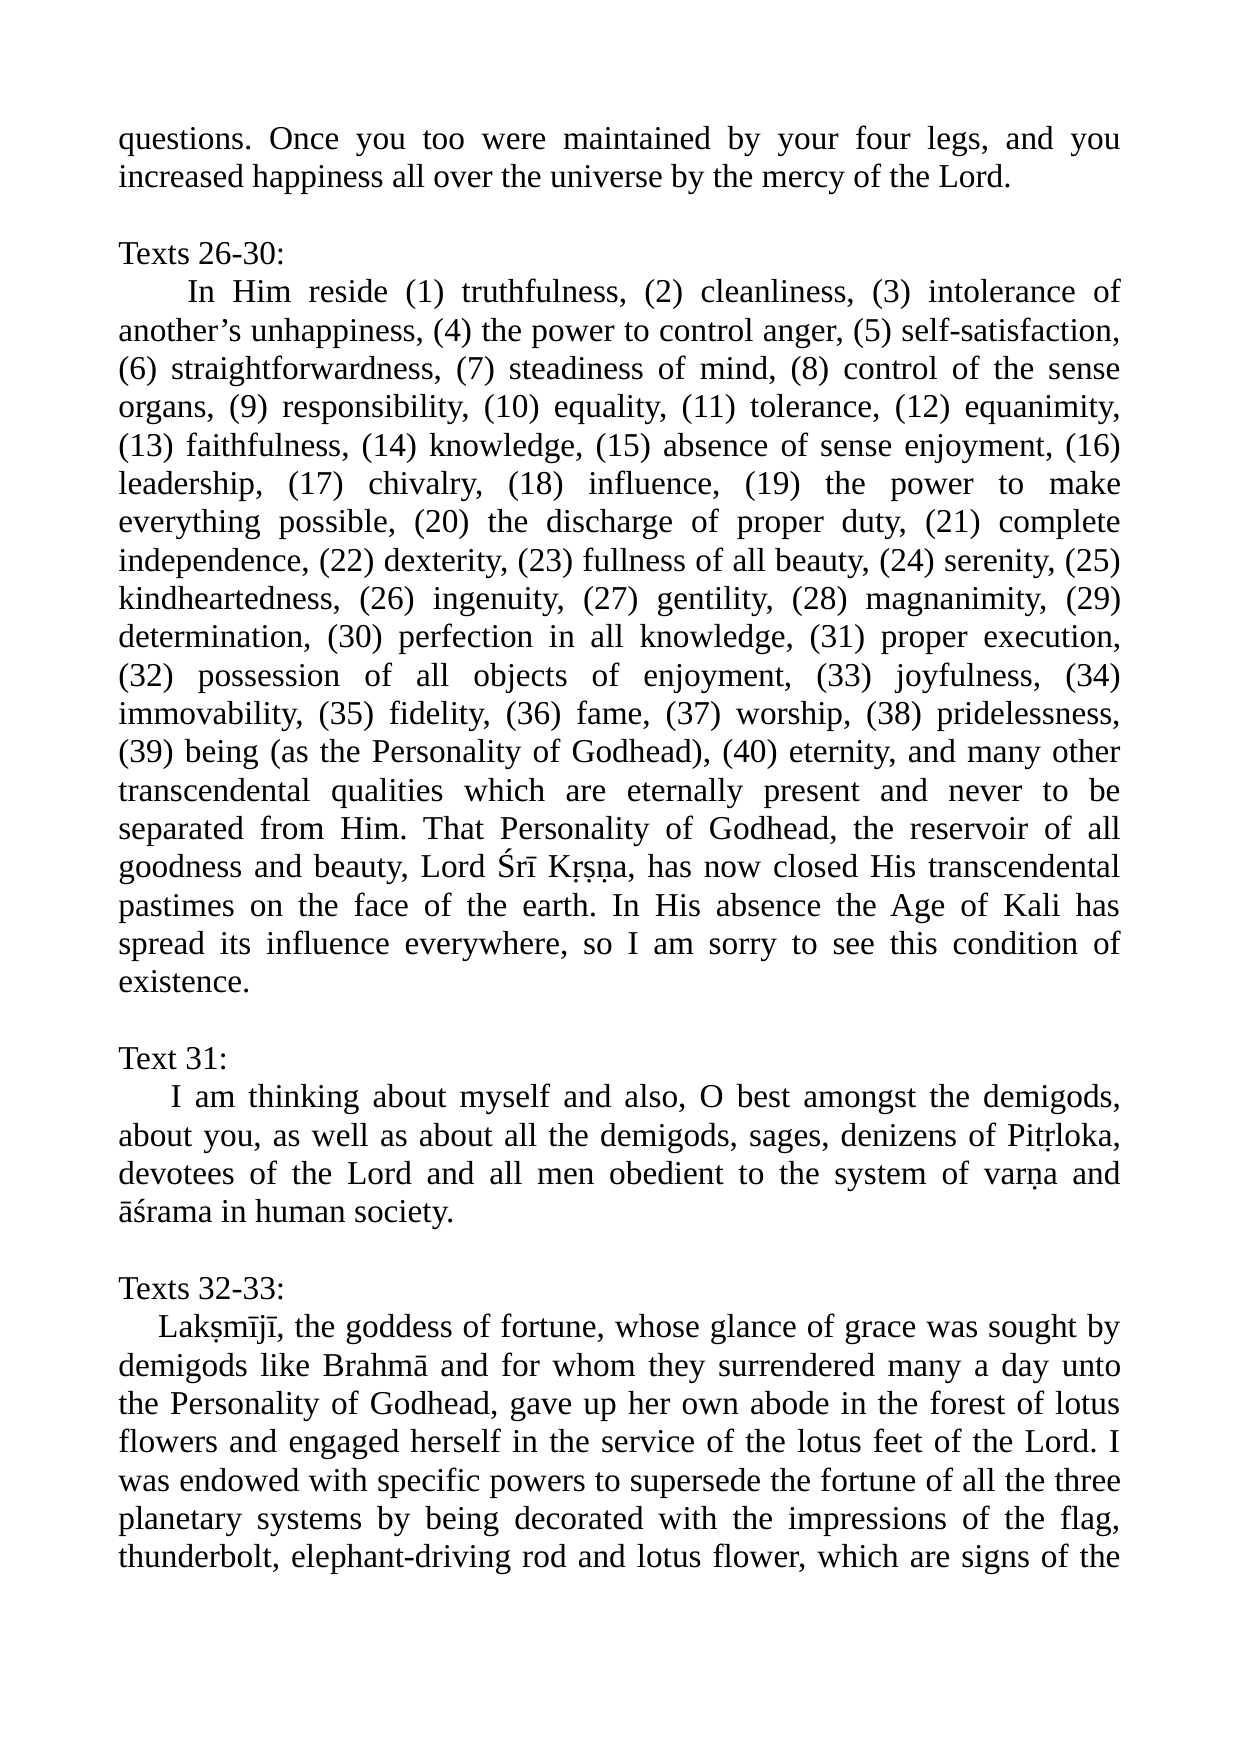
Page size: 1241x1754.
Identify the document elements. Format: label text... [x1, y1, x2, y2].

text questions. Once you too were maintained by your four legs, and you increased happiness all over the universe by the mercy of the Lord. [118, 118, 1122, 195]
text Texts 26-30: [118, 233, 1122, 271]
text Text 31: [118, 1038, 1122, 1076]
text Lakṣmījī, the goddess of fortune, whose glance of grace was sought by demigods like Brahmā and for whom they surrendered many a day unto the Personality of Godhead, gave up her own abode in the forest of lotus flowers and engaged herself in the service of the lotus feet of the Lord. I was endowed with specific powers to supersede the fortune of all the three planetary systems by being decorated with the impressions of the flag, thunderbolt, elephant-driving rod and lotus flower, which are signs of the [118, 1306, 1122, 1575]
text Texts 32-33: [118, 1268, 1122, 1306]
text I am thinking about myself and also, O best amongst the demigods, about you, as well as about all the demigods, sages, denizens of Pitṛloka, devotees of the Lord and all men obedient to the system of varṇa and āśrama in human society. [118, 1076, 1122, 1230]
text In Him reside (1) truthfulness, (2) cleanliness, (3) intolerance of another’s unhappiness, (4) the power to control anger, (5) self-satisfaction, (6) straightforwardness, (7) steadiness of mind, (8) control of the sense organs, (9) responsibility, (10) equality, (11) tolerance, (12) equanimity, (13) faithfulness, (14) knowledge, (15) absence of sense enjoyment, (16) leadership, (17) chivalry, (18) influence, (19) the power to make everything possible, (20) the discharge of proper duty, (21) complete independence, (22) dexterity, (23) fullness of all beauty, (24) serenity, (25) kindheartedness, (26) ingenuity, (27) gentility, (28) magnanimity, (29) determination, (30) perfection in all knowledge, (31) proper execution, (32) possession of all objects of enjoyment, (33) joyfulness, (34) immovability, (35) fidelity, (36) fame, (37) worship, (38) pridelessness, (39) being (as the Personality of Godhead), (40) eternity, and many other transcendental qualities which are eternally present and never to be separated from Him. That Personality of Godhead, the reservoir of all goodness and beauty, Lord Śrī Kṛṣṇa, has now closed His transcendental pastimes on the face of the earth. In His absence the Age of Kali has spread its influence everywhere, so I am sorry to see this condition of existence. [118, 271, 1122, 1000]
